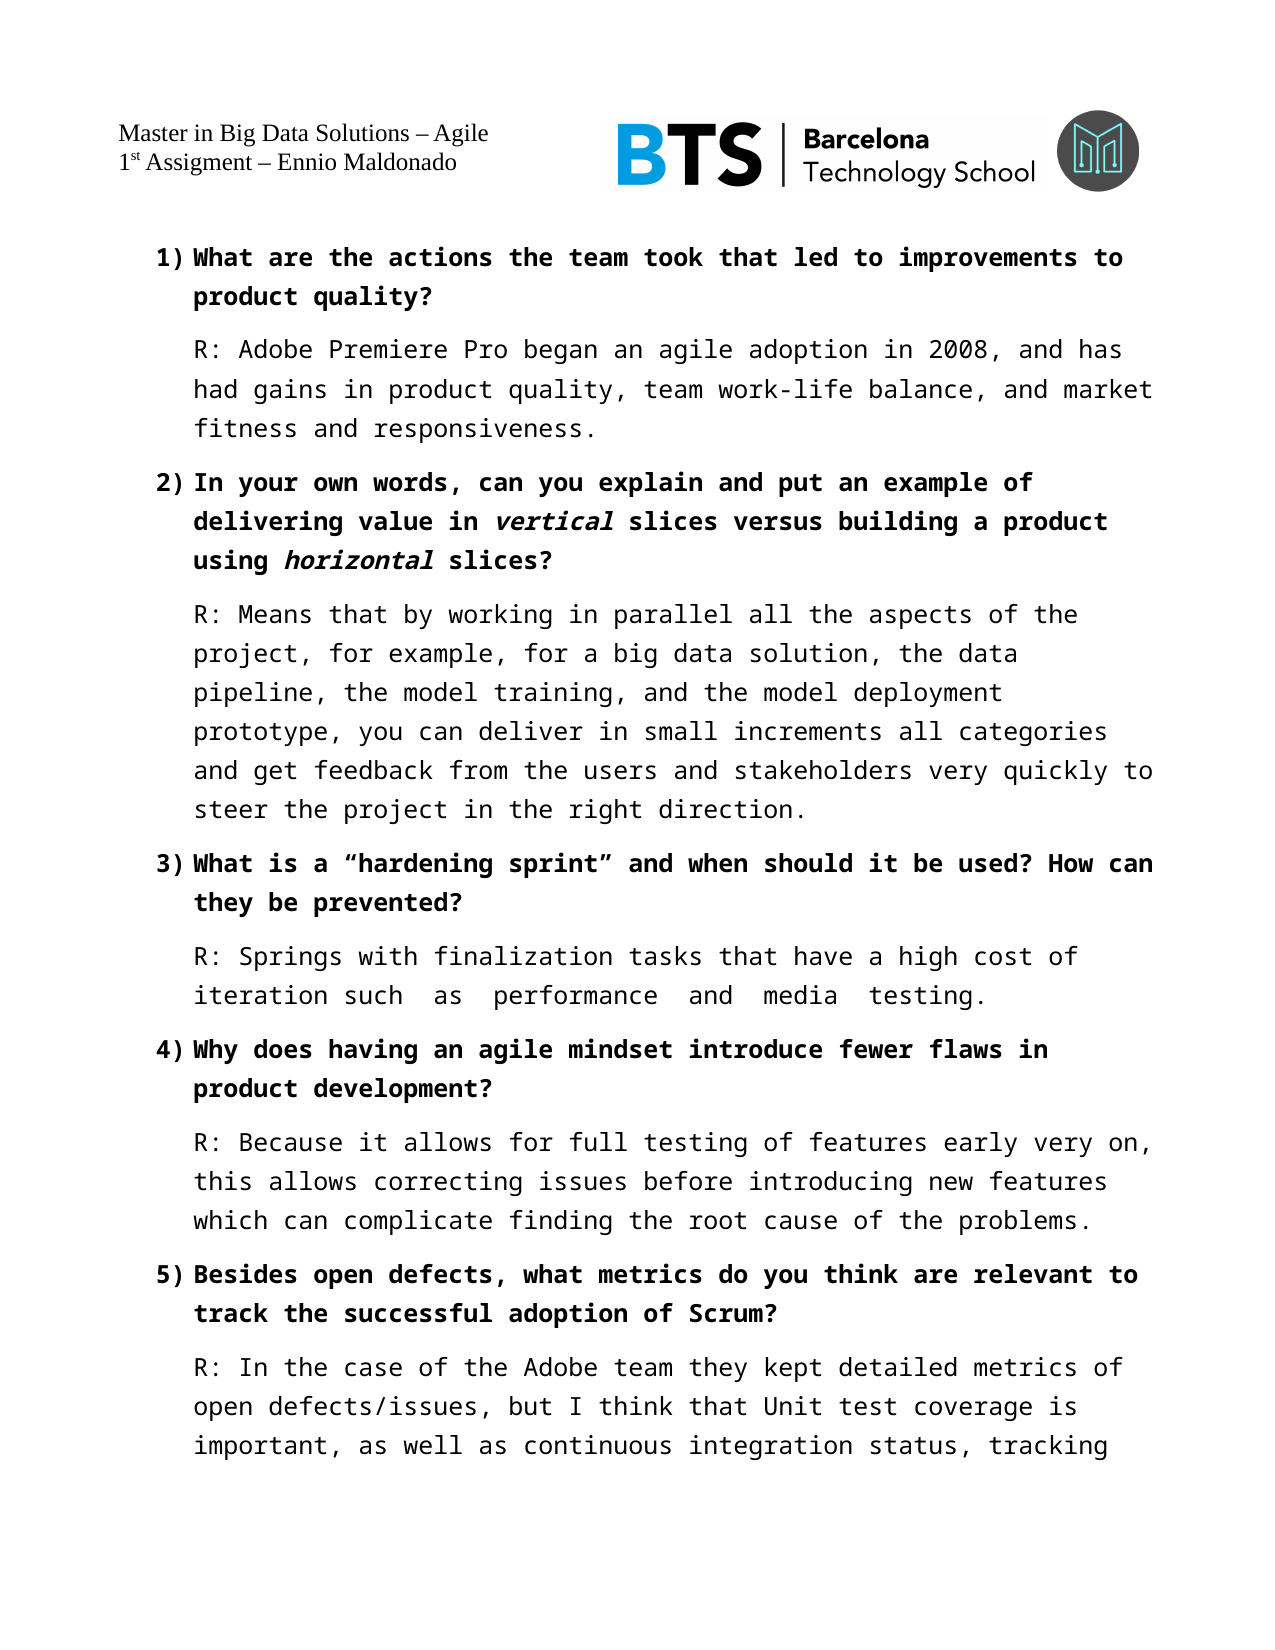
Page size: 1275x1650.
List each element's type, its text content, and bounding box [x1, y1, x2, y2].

list R: Means that by working in parallel all the aspects of the project, for example, for a big data solution, the data pipeline, the model training, and the model deployment prototype, you can deliver in small increments all categories and get feedback from the users and stakeholders very quickly to steer the project in the right direction. [156, 596, 1157, 826]
list Why does having an agile mindset introduce fewer flaws in product development? [156, 1032, 1157, 1105]
picture [604, 115, 1049, 193]
list R: In the case of the Adobe team they kept detailed metrics of open defects/issues, but I think that Unit test coverage is important, as well as continuous integration status, tracking [156, 1349, 1157, 1462]
list R: Because it allows for full testing of features early very on, this allows correcting issues before introducing new features which can complicate finding the root cause of the problems. [156, 1124, 1157, 1237]
list Besides open defects, what metrics do you think are relevant to track the successful adoption of Scrum? [156, 1257, 1157, 1330]
list What are the actions the team took that led to improvements to product quality? [156, 239, 1157, 312]
list In your own words, can you explain and put an example of delivering value in vertical slices versus building a product using horizontal slices? [156, 464, 1157, 577]
picture [1055, 109, 1139, 193]
list What is a “hardening sprint” and when should it be used? How can they be prevented? [156, 846, 1157, 919]
list R: Springs with finalization tasks that have a high cost of iteration such as performance and media testing. [156, 939, 1157, 1012]
list R: Adobe Premiere Pro began an agile adoption in 2008, and has had gains in product quality, team work-life balance, and market fitness and responsiveness. [156, 332, 1157, 444]
